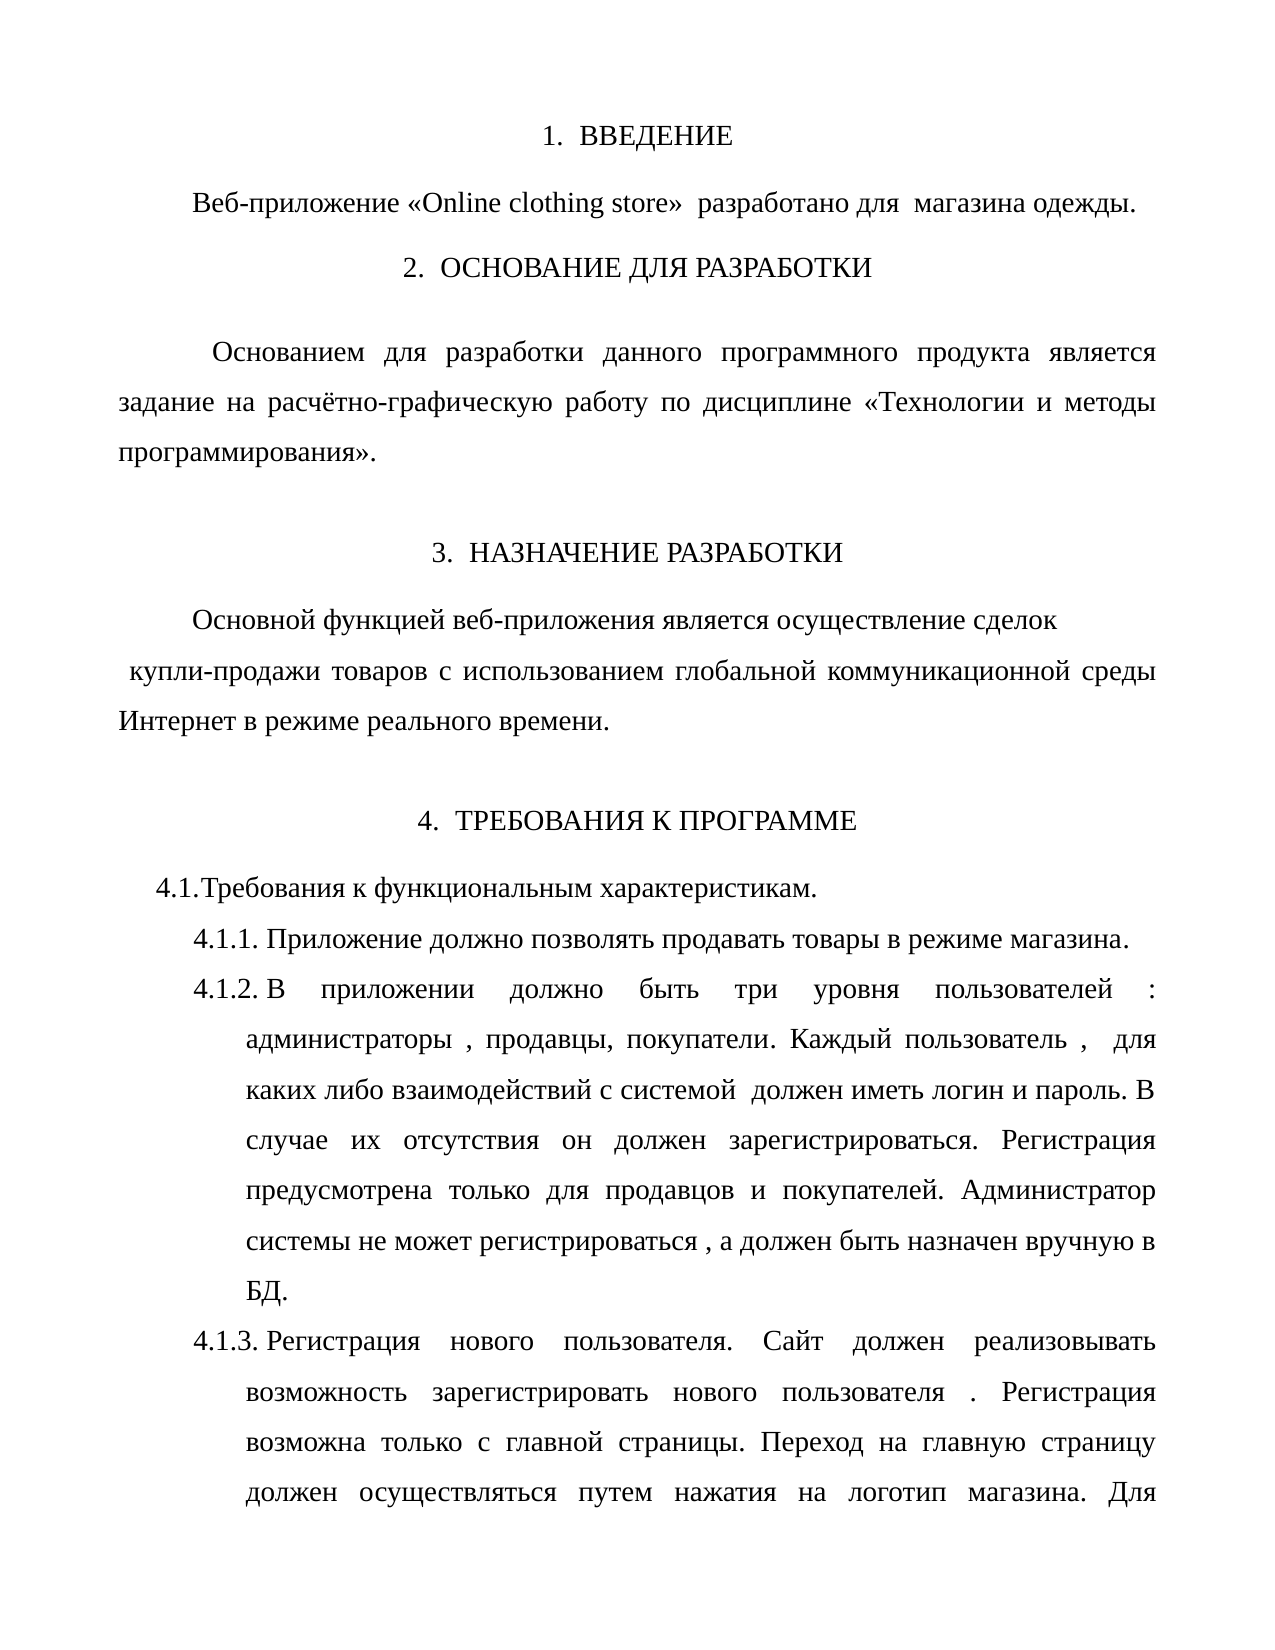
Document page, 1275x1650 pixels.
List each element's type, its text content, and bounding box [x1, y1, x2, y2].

list Требования к функциональным характеристикам. [156, 871, 1157, 904]
list В приложении должно быть три уровня пользователей : администраторы , продавцы, покупатели. Каждый пользователь , для каких либо взаимодействий с системой должен иметь логин и пароль. В случае их отсутствия он должен зарегистрироваться. Регистрация предусмотрена только для продавцов и покупателей. Администратор системы не может регистрироваться , а должен быть назначен вручную в БД. [193, 971, 1157, 1307]
list Приложение должно позволять продавать товары в режиме магазина. [193, 921, 1157, 954]
list Регистрация нового пользователя. Сайт должен реализовывать возможность зарегистрировать нового пользователя . Регистрация возможна только с главной страницы. Переход на главную страницу должен осуществляться путем нажатия на логотип магазина. Для [193, 1323, 1157, 1508]
list ТРЕБОВАНИЯ К ПРОГРАММЕ [118, 803, 1157, 837]
text купли-продажи товаров с использованием глобальной коммуникационной среды Интернет в режиме реального времени. [118, 653, 1157, 736]
text Основной функцией веб-приложения является осуществление сделок [118, 602, 1157, 636]
text Основанием для разработки данного программного продукта является задание на расчётно-графическую работу по дисциплине «Технологии и методы программирования». [118, 334, 1157, 468]
list НАЗНАЧЕНИЕ РАЗРАБОТКИ [118, 535, 1157, 569]
text Веб-приложение «Online clothing store» разработано для магазина одежды. [118, 185, 1157, 219]
list ОСНОВАНИЕ ДЛЯ РАЗРАБОТКИ [118, 250, 1157, 284]
list ВВЕДЕНИЕ [118, 118, 1157, 152]
